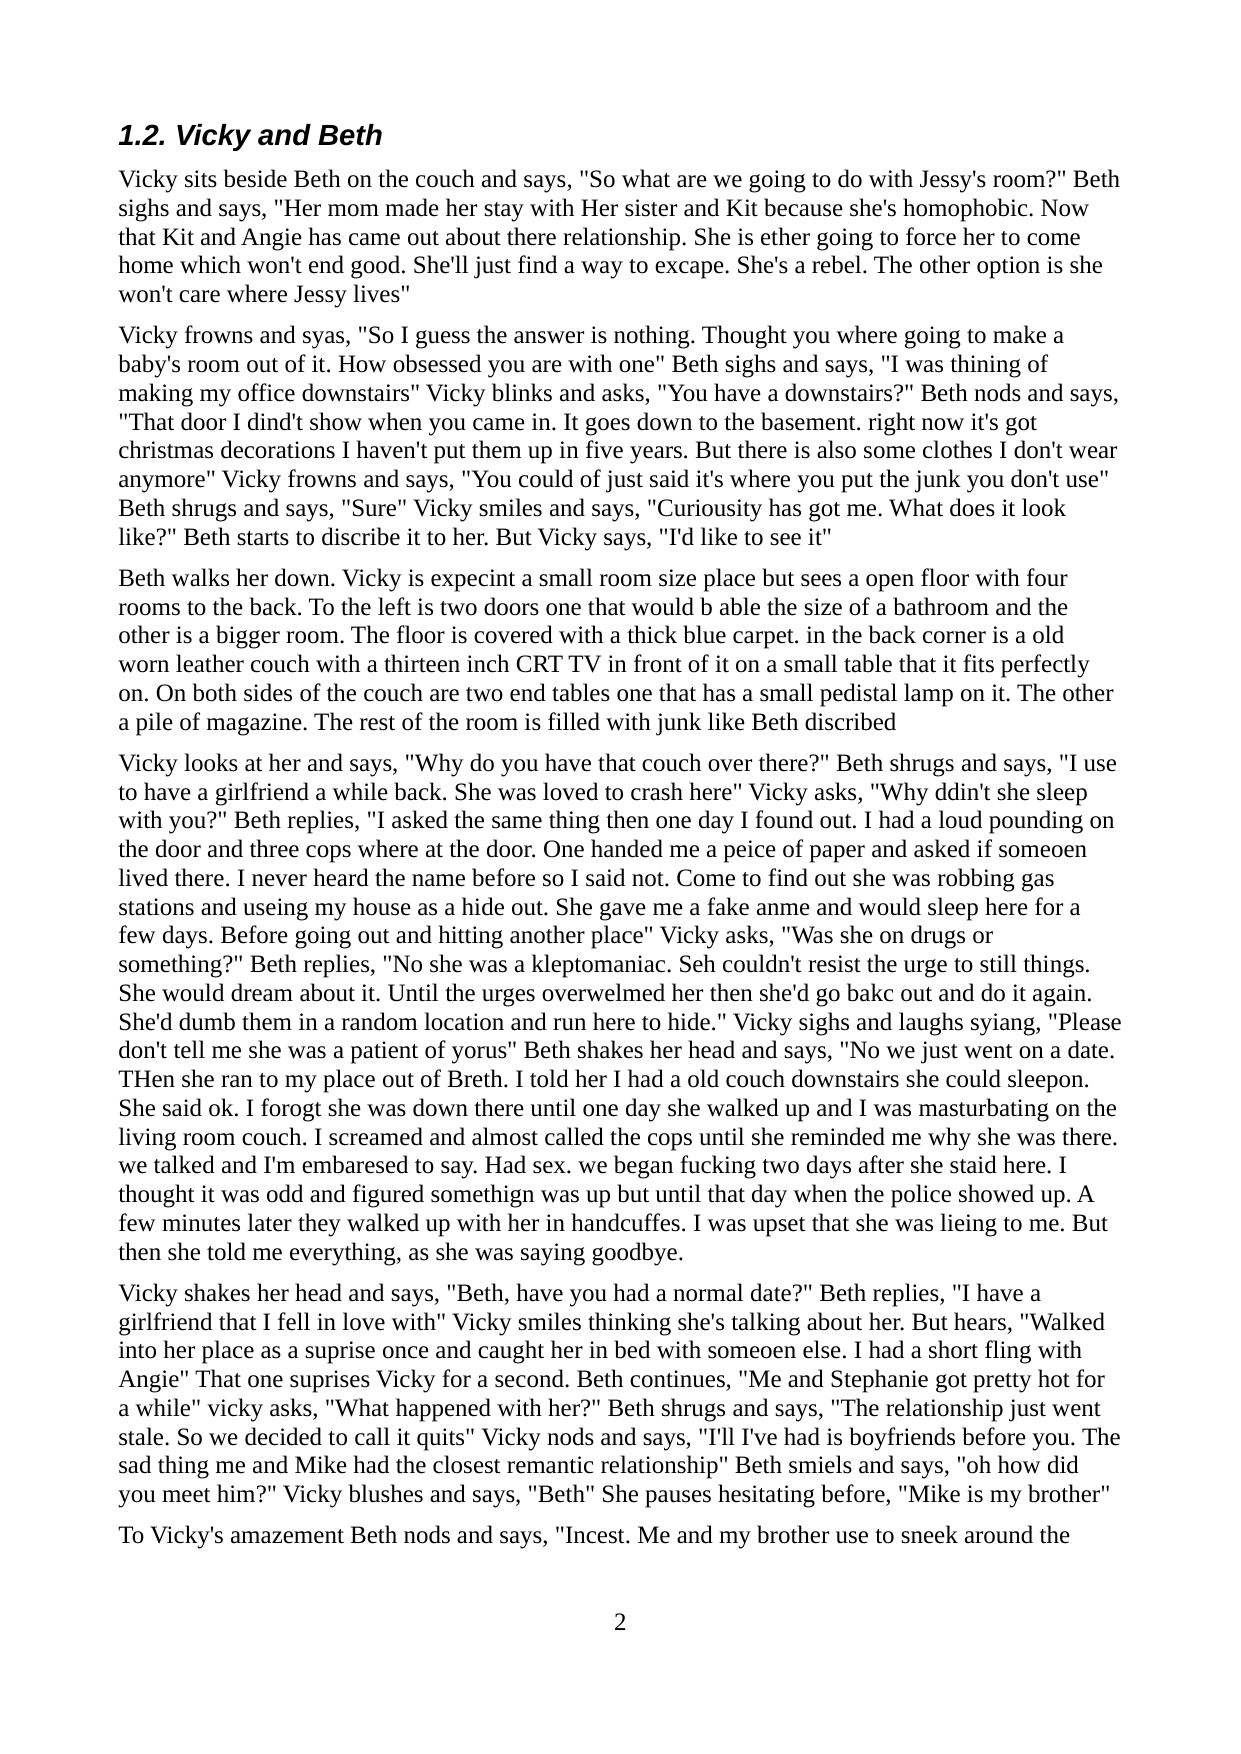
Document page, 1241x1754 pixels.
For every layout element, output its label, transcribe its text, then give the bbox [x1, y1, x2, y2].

text Vicky frowns and syas, "So I guess the answer is nothing. Thought you where going to make a baby's room out of it. How obsessed you are with one" Beth sighs and says, "I was thining of making my office downstairs" Vicky blinks and asks, "You have a downstairs?" Beth nods and says, "That door I dind't show when you came in. It goes down to the basement. right now it's got christmas decorations I haven't put them up in five years. But there is also some clothes I don't wear anymore" Vicky frowns and says, "You could of just said it's where you put the junk you don't use" Beth shrugs and says, "Sure" Vicky smiles and says, "Curiousity has got me. What does it look like?" Beth starts to discribe it to her. But Vicky says, "I'd like to see it" [118, 320, 1122, 550]
subtitle Vicky and Beth [118, 118, 1122, 152]
text To Vicky's amazement Beth nods and says, "Incest. Me and my brother use to sneek around the [118, 1520, 1122, 1549]
text Beth walks her down. Vicky is expecint a small room size place but sees a open floor with four rooms to the back. To the left is two doors one that would b able the size of a bathroom and the other is a bigger room. The floor is covered with a thick blue carpet. in the back corner is a old worn leather couch with a thirteen inch CRT TV in front of it on a small table that it fits perfectly on. On both sides of the couch are two end tables one that has a small pedistal lamp on it. The other a pile of magazine. The rest of the room is filled with junk like Beth discribed [118, 563, 1122, 735]
text Vicky looks at her and says, "Why do you have that couch over there?" Beth shrugs and says, "I use to have a girlfriend a while back. She was loved to crash here" Vicky asks, "Why ddin't she sleep with you?" Beth replies, "I asked the same thing then one day I found out. I had a loud pounding on the door and three cops where at the door. One handed me a peice of paper and asked if someoen lived there. I never heard the name before so I said not. Come to find out she was robbing gas stations and useing my house as a hide out. She gave me a fake anme and would sleep here for a few days. Before going out and hitting another place" Vicky asks, "Was she on drugs or something?" Beth replies, "No she was a kleptomaniac. Seh couldn't resist the urge to still things. She would dream about it. Until the urges overwelmed her then she'd go bakc out and do it again. She'd dumb them in a random location and run here to hide." Vicky sighs and laughs syiang, "Please don't tell me she was a patient of yorus" Beth shakes her head and says, "No we just went on a date. THen she ran to my place out of Breth. I told her I had a old couch downstairs she could sleepon. She said ok. I forogt she was down there until one day she walked up and I was masturbating on the living room couch. I screamed and almost called the cops until she reminded me why she was there. we talked and I'm embaresed to say. Had sex. we began fucking two days after she staid here. I thought it was odd and figured somethign was up but until that day when the police showed up. A few minutes later they walked up with her in handcuffes. I was upset that she was lieing to me. But then she told me everything, as she was saying goodbye. [118, 748, 1122, 1265]
text Vicky shakes her head and says, "Beth, have you had a normal date?" Beth replies, "I have a girlfriend that I fell in love with" Vicky smiles thinking she's talking about her. But hears, "Walked into her place as a suprise once and caught her in bed with someoen else. I had a short fling with Angie" That one suprises Vicky for a second. Beth continues, "Me and Stephanie got pretty hot for a while" vicky asks, "What happened with her?" Beth shrugs and says, "The relationship just went stale. So we decided to call it quits" Vicky nods and says, "I'll I've had is boyfriends before you. The sad thing me and Mike had the closest remantic relationship" Beth smiels and says, "oh how did you meet him?" Vicky blushes and says, "Beth" She pauses hesitating before, "Mike is my brother" [118, 1278, 1122, 1508]
text Vicky sits beside Beth on the couch and says, "So what are we going to do with Jessy's room?" Beth sighs and says, "Her mom made her stay with Her sister and Kit because she's homophobic. Now that Kit and Angie has came out about there relationship. She is ether going to force her to come home which won't end good. She'll just find a way to excape. She's a rebel. The other option is she won't care where Jessy lives" [118, 164, 1122, 308]
